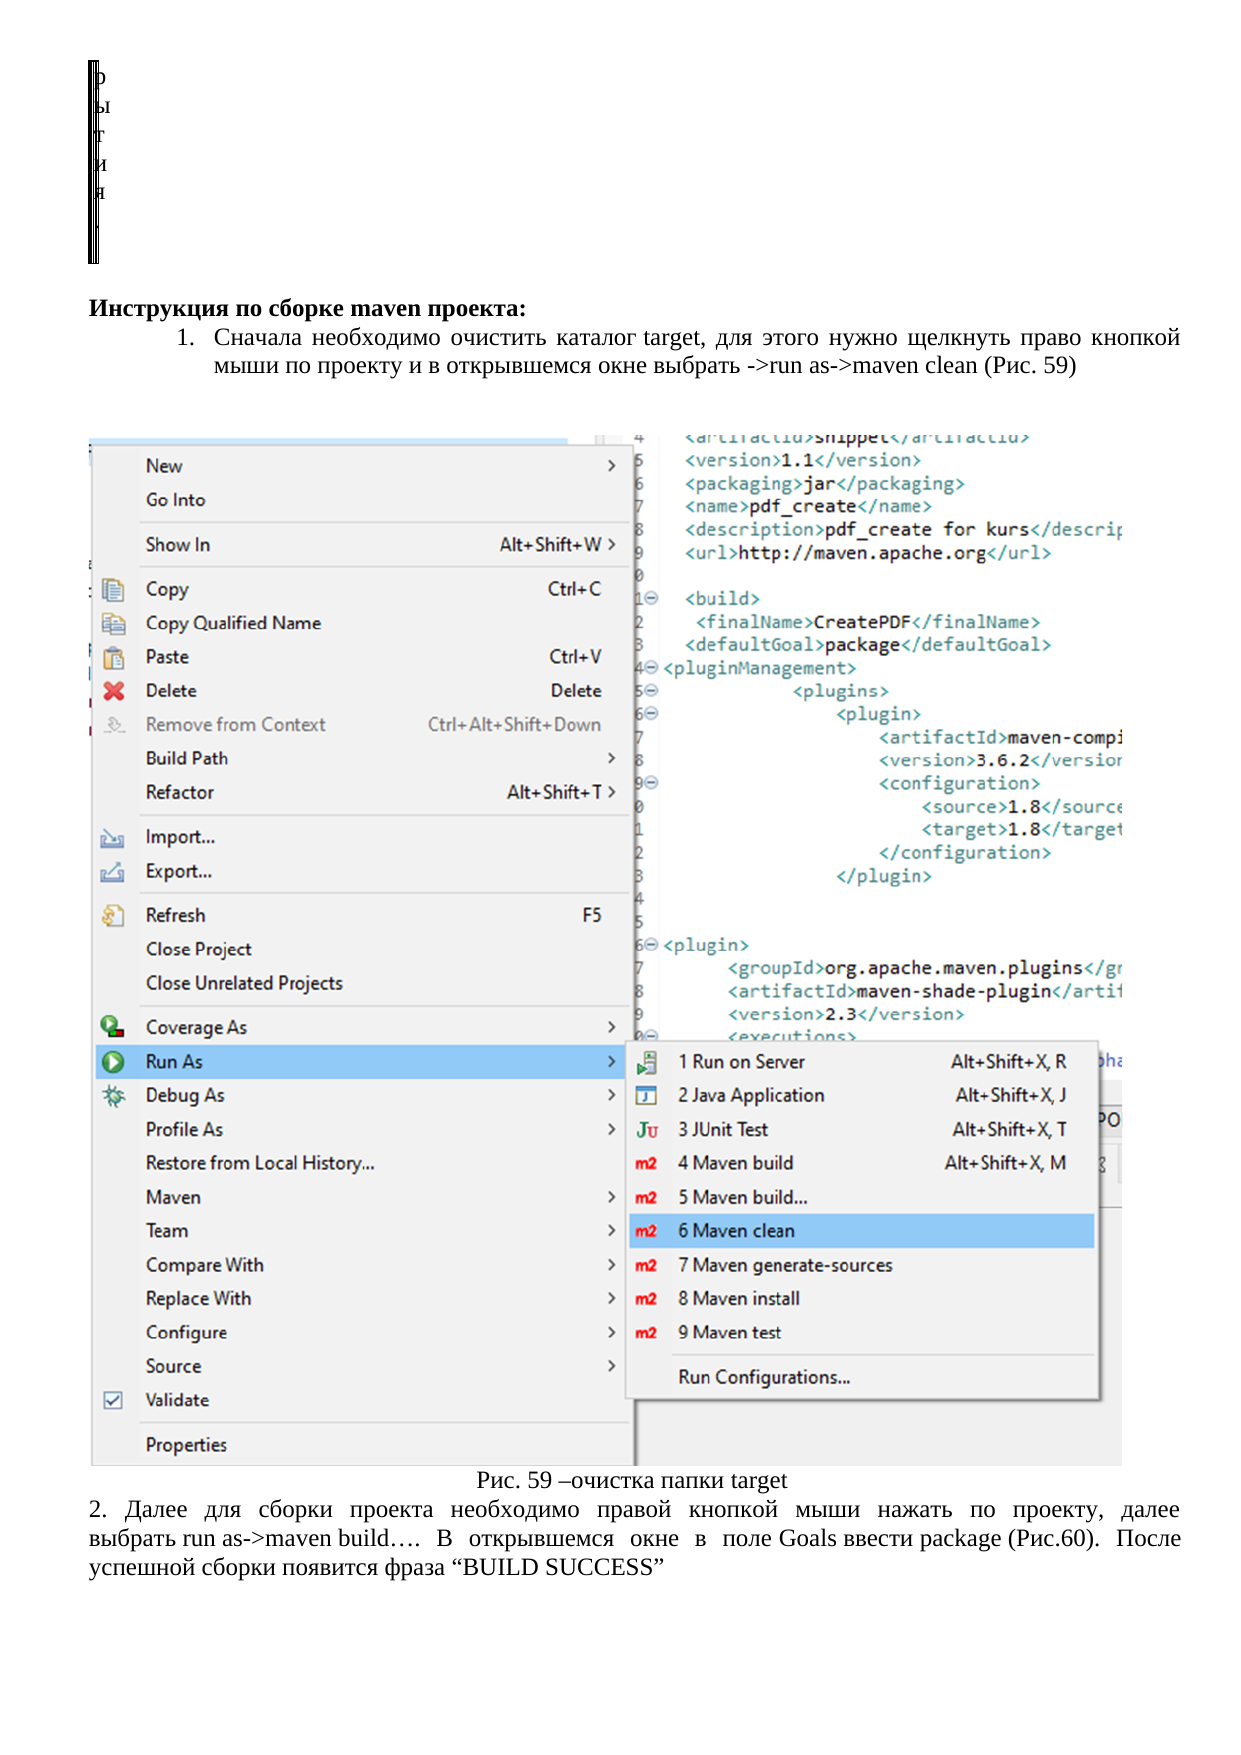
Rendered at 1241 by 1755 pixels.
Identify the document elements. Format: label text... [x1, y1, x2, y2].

text Инструкция по сборке maven проекта: [89, 293, 1181, 322]
text Рис. 59 –очистка папки target [89, 1466, 1181, 1494]
text 2. Далее для сборки проекта необходимо правой кнопкой мыши нажать по проекту, далее выбрать run as->maven build…. В открывшемся окне в поле Goals ввести package (Рис.60). После успешной сборки появится фраза “BUILD SUCCESS” [89, 1494, 1181, 1581]
list Сначала необходимо очистить каталог target, для этого нужно щелкнуть право кнопкой мыши по проекту и в открывшемся окне выбрать ->run as->maven clean (Рис. 59) [176, 322, 1181, 379]
picture [88, 435, 1123, 1466]
